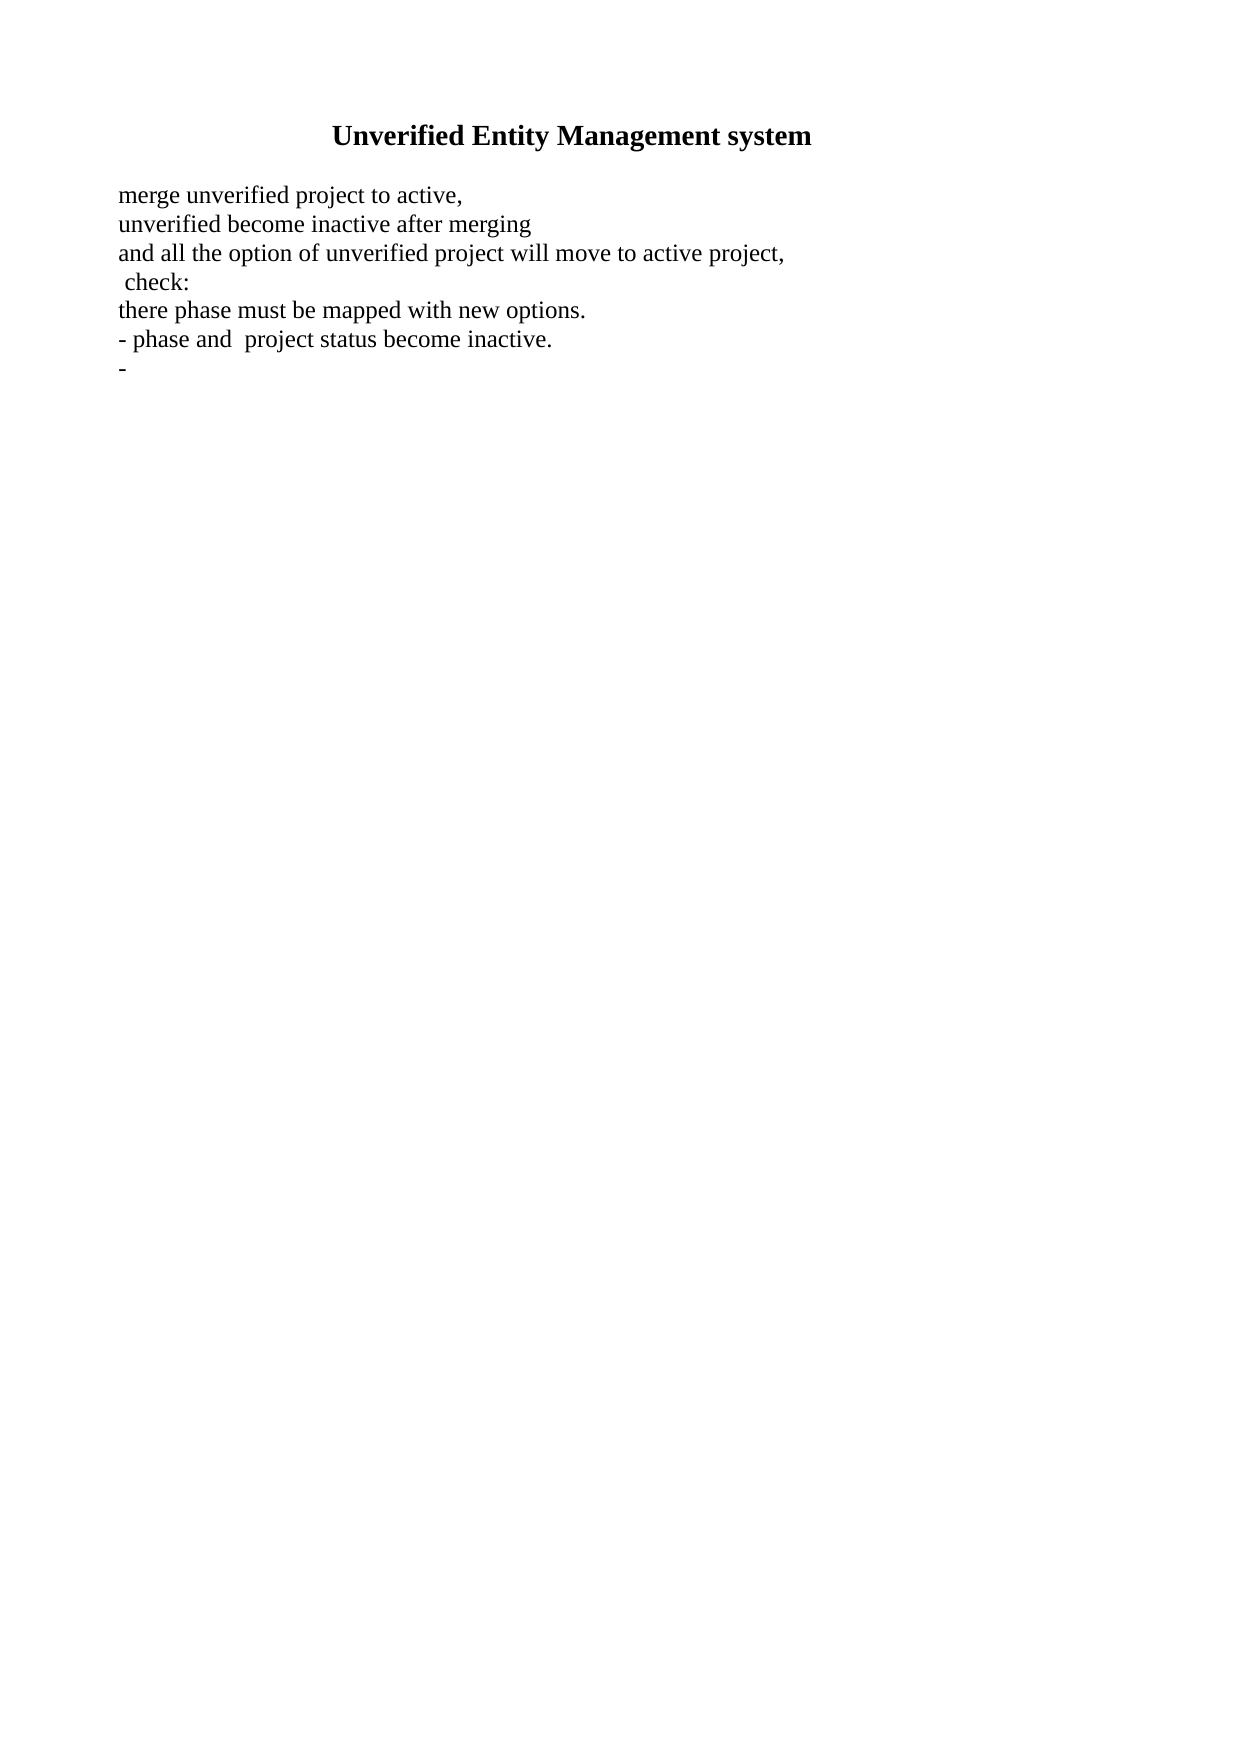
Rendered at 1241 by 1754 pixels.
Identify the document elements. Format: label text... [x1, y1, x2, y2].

text Unverified Entity Management system [118, 118, 1122, 152]
text - [118, 353, 1122, 382]
text there phase must be mapped with new options. [118, 295, 1122, 324]
text and all the option of unverified project will move to active project, [118, 238, 1122, 267]
text merge unverified project to active, [118, 180, 1122, 209]
text - phase and project status become inactive. [118, 324, 1122, 353]
text check: [118, 267, 1122, 295]
text unverified become inactive after merging [118, 209, 1122, 238]
